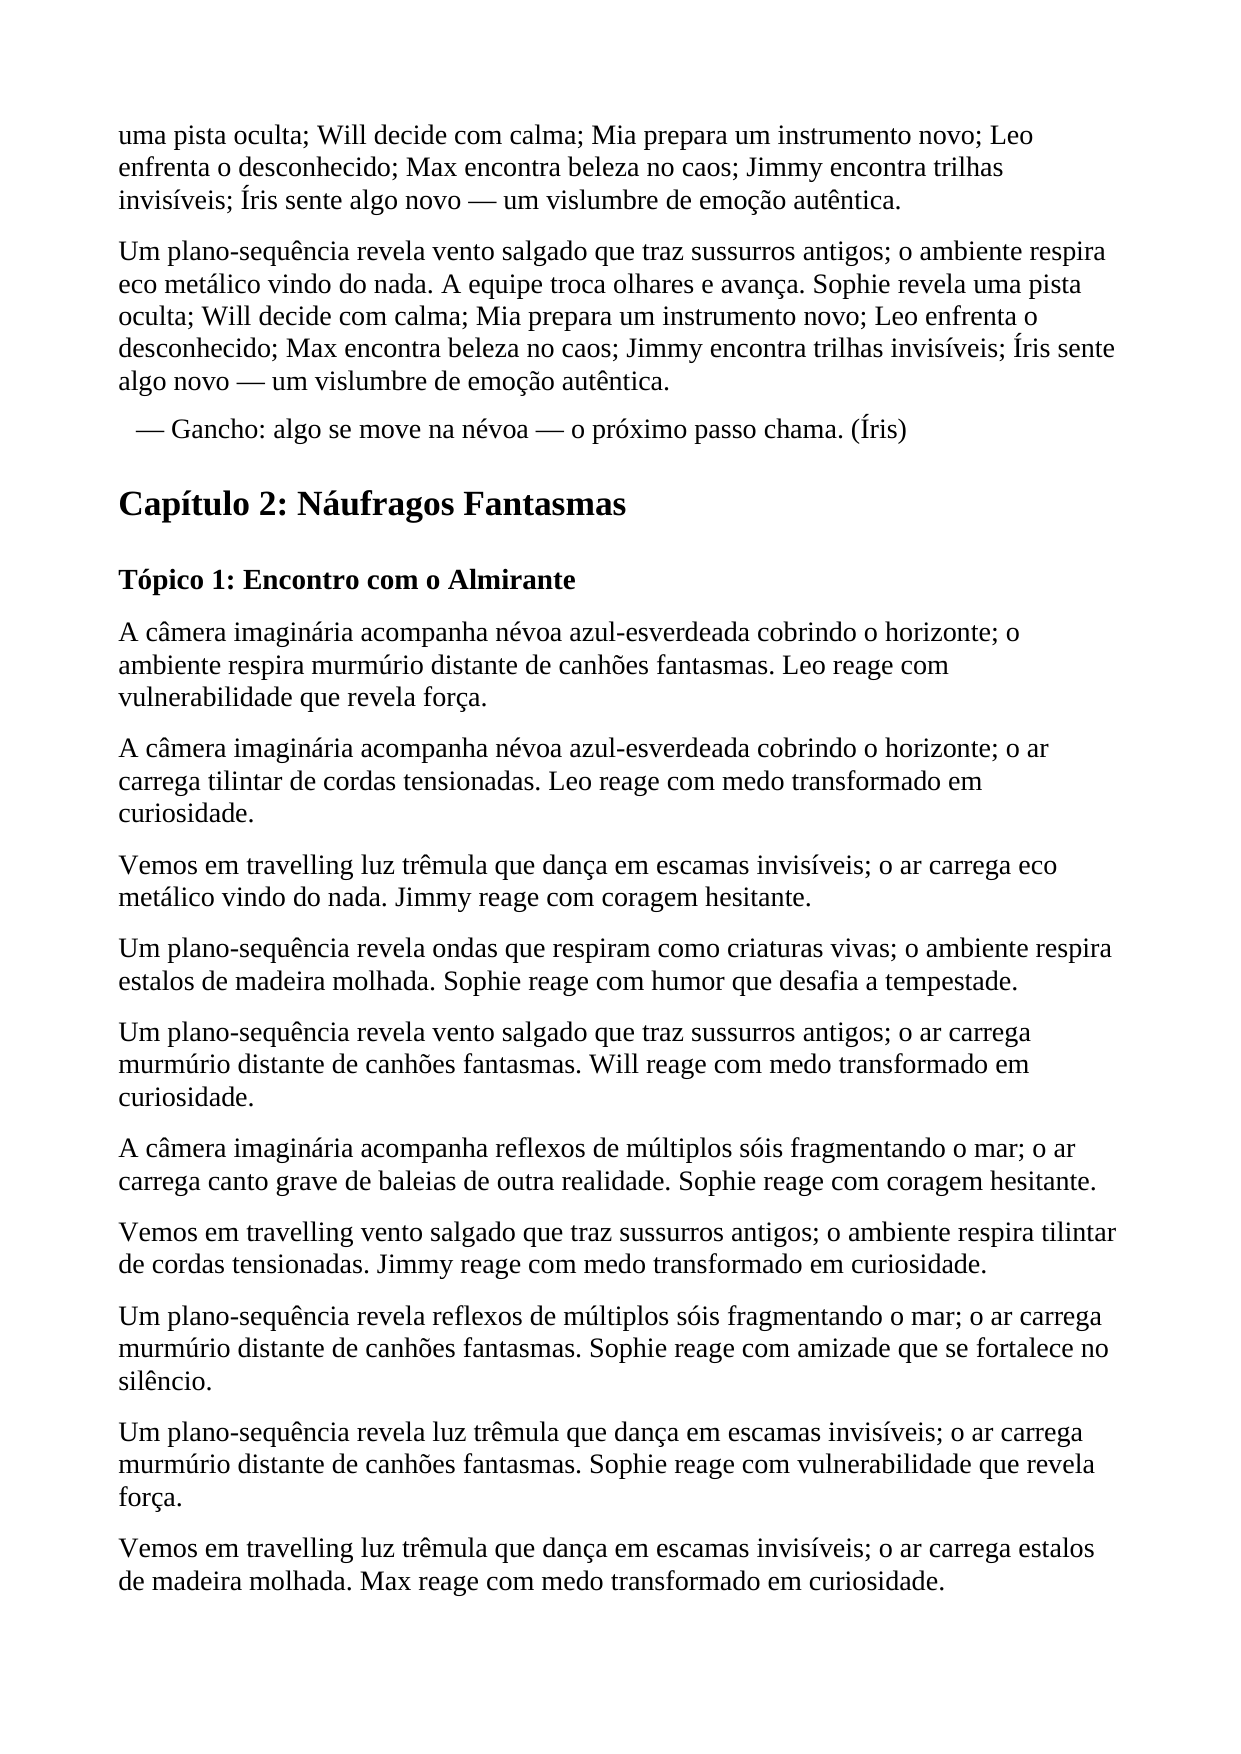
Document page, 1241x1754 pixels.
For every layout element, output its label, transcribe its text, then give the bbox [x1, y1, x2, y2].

subtitle Tópico 1: Encontro com o Almirante [118, 562, 1122, 595]
text A câmera imaginária acompanha névoa azul-esverdeada cobrindo o horizonte; o ar carrega tilintar de cordas tensionadas. Leo reage com medo transformado em curiosidade. [118, 732, 1122, 829]
text Um plano-sequência revela vento salgado que traz sussurros antigos; o ar carrega murmúrio distante de canhões fantasmas. Will reage com medo transformado em curiosidade. [118, 1015, 1122, 1112]
text — Gancho: algo se move na névoa — o próximo passo chama. (Íris) [118, 412, 1122, 444]
text Vemos em travelling luz trêmula que dança em escamas invisíveis; o ar carrega estalos de madeira molhada. Max reage com medo transformado em curiosidade. [118, 1531, 1122, 1596]
text Um plano-sequência revela ondas que respiram como criaturas vivas; o ambiente respira estalos de madeira molhada. Sophie reage com humor que desafia a tempestade. [118, 931, 1122, 996]
text Vemos em travelling luz trêmula que dança em escamas invisíveis; o ar carrega eco metálico vindo do nada. Jimmy reage com coragem hesitante. [118, 848, 1122, 912]
text A câmera imaginária acompanha névoa azul-esverdeada cobrindo o horizonte; o ambiente respira murmúrio distante de canhões fantasmas. Leo reage com vulnerabilidade que revela força. [118, 615, 1122, 713]
text uma pista oculta; Will decide com calma; Mia prepara um instrumento novo; Leo enfrenta o desconhecido; Max encontra beleza no caos; Jimmy encontra trilhas invisíveis; Íris sente algo novo — um vislumbre de emoção autêntica. [118, 118, 1122, 215]
text Um plano-sequência revela luz trêmula que dança em escamas invisíveis; o ar carrega murmúrio distante de canhões fantasmas. Sophie reage com vulnerabilidade que revela força. [118, 1415, 1122, 1512]
subtitle Capítulo 2: Náufragos Fantasmas [118, 482, 1122, 523]
text Um plano-sequência revela vento salgado que traz sussurros antigos; o ambiente respira eco metálico vindo do nada. A equipe troca olhares e avança. Sophie revela uma pista oculta; Will decide com calma; Mia prepara um instrumento novo; Leo enfrenta o desconhecido; Max encontra beleza no caos; Jimmy encontra trilhas invisíveis; Íris sente algo novo — um vislumbre de emoção autêntica. [118, 234, 1122, 396]
text Vemos em travelling vento salgado que traz sussurros antigos; o ambiente respira tilintar de cordas tensionadas. Jimmy reage com medo transformado em curiosidade. [118, 1215, 1122, 1280]
text Um plano-sequência revela reflexos de múltiplos sóis fragmentando o mar; o ar carrega murmúrio distante de canhões fantasmas. Sophie reage com amizade que se fortalece no silêncio. [118, 1299, 1122, 1396]
text A câmera imaginária acompanha reflexos de múltiplos sóis fragmentando o mar; o ar carrega canto grave de baleias de outra realidade. Sophie reage com coragem hesitante. [118, 1131, 1122, 1196]
